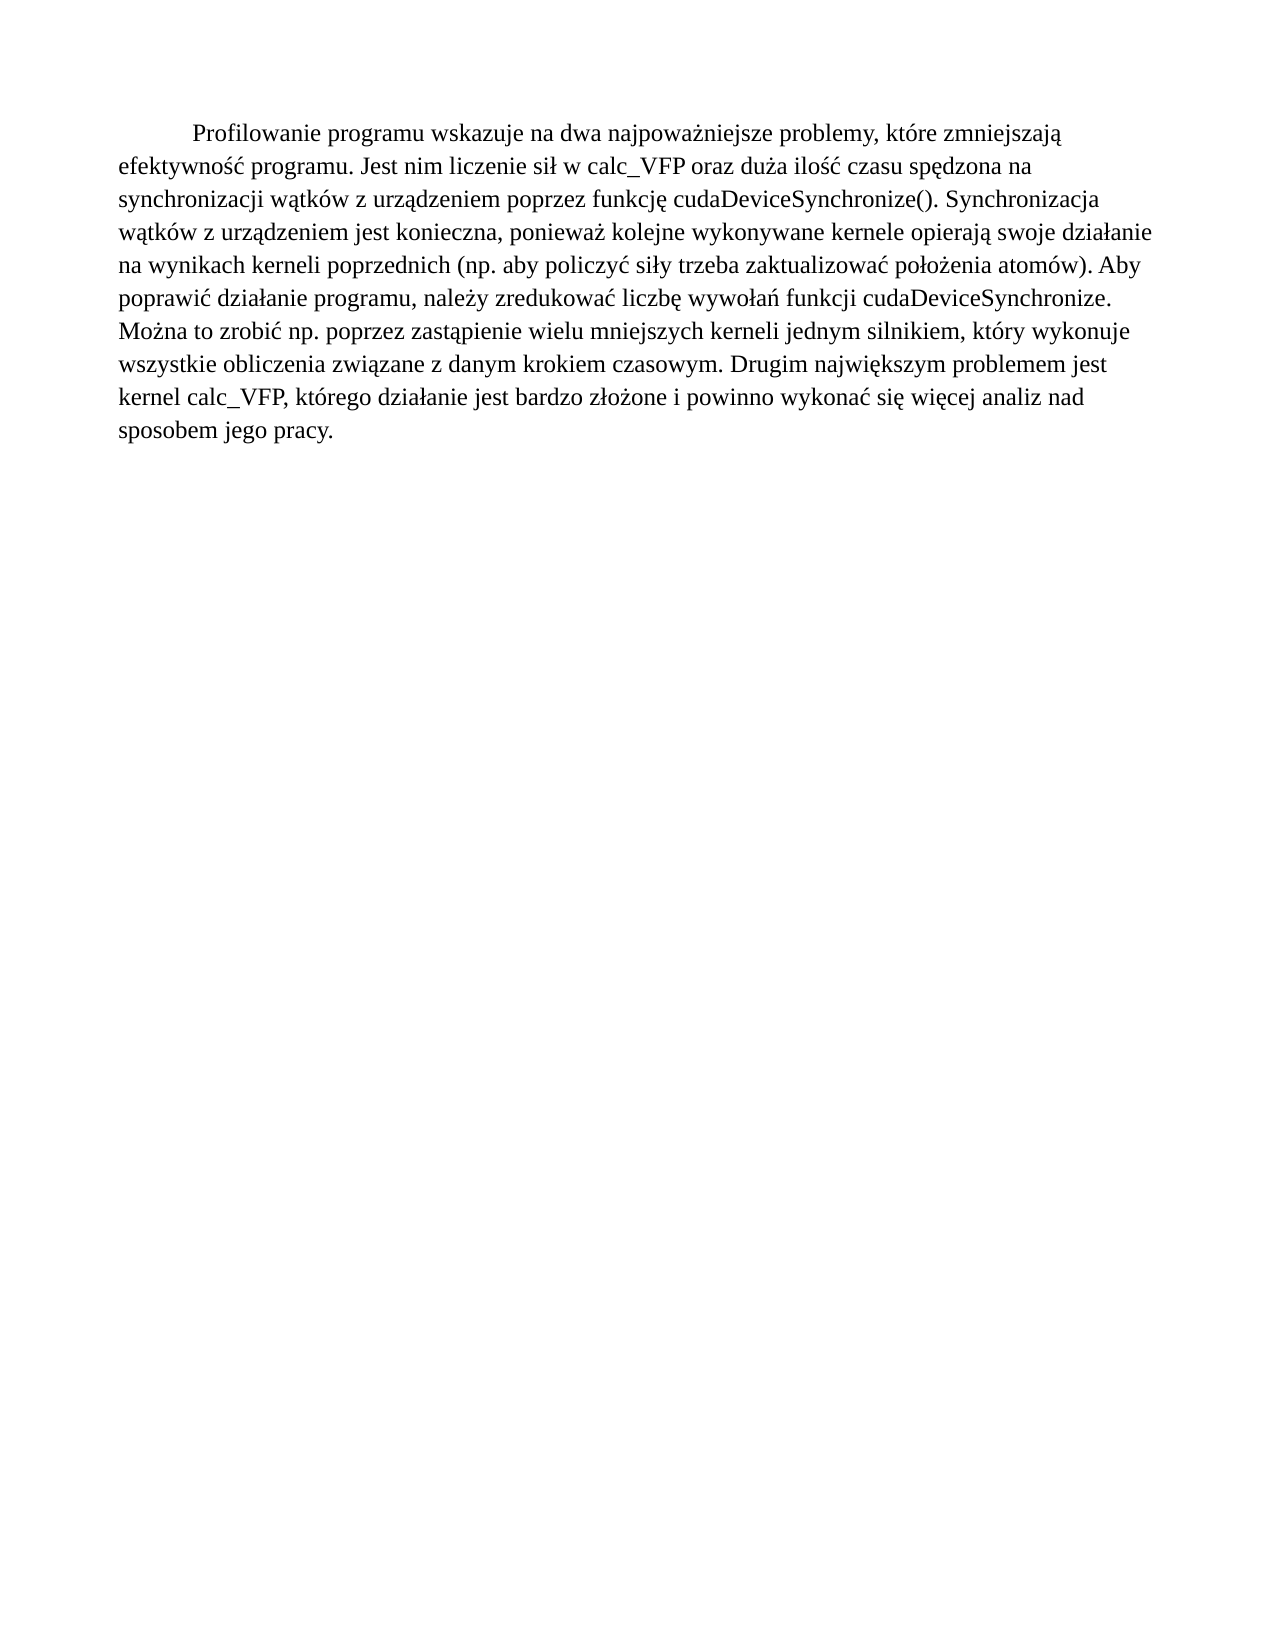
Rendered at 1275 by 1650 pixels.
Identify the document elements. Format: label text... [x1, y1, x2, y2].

text Profilowanie programu wskazuje na dwa najpoważniejsze problemy, które zmniejszają efektywność programu. Jest nim liczenie sił w calc_VFP oraz duża ilość czasu spędzona na synchronizacji wątków z urządzeniem poprzez funkcję cudaDeviceSynchronize(). Synchronizacja wątków z urządzeniem jest konieczna, ponieważ kolejne wykonywane kernele opierają swoje działanie na wynikach kerneli poprzednich (np. aby policzyć siły trzeba zaktualizować położenia atomów). Aby poprawić działanie programu, należy zredukować liczbę wywołań funkcji cudaDeviceSynchronize. Można to zrobić np. poprzez zastąpienie wielu mniejszych kerneli jednym silnikiem, który wykonuje wszystkie obliczenia związane z danym krokiem czasowym. Drugim największym problemem jest kernel calc_VFP, którego działanie jest bardzo złożone i powinno wykonać się więcej analiz nad sposobem jego pracy. [118, 118, 1157, 444]
